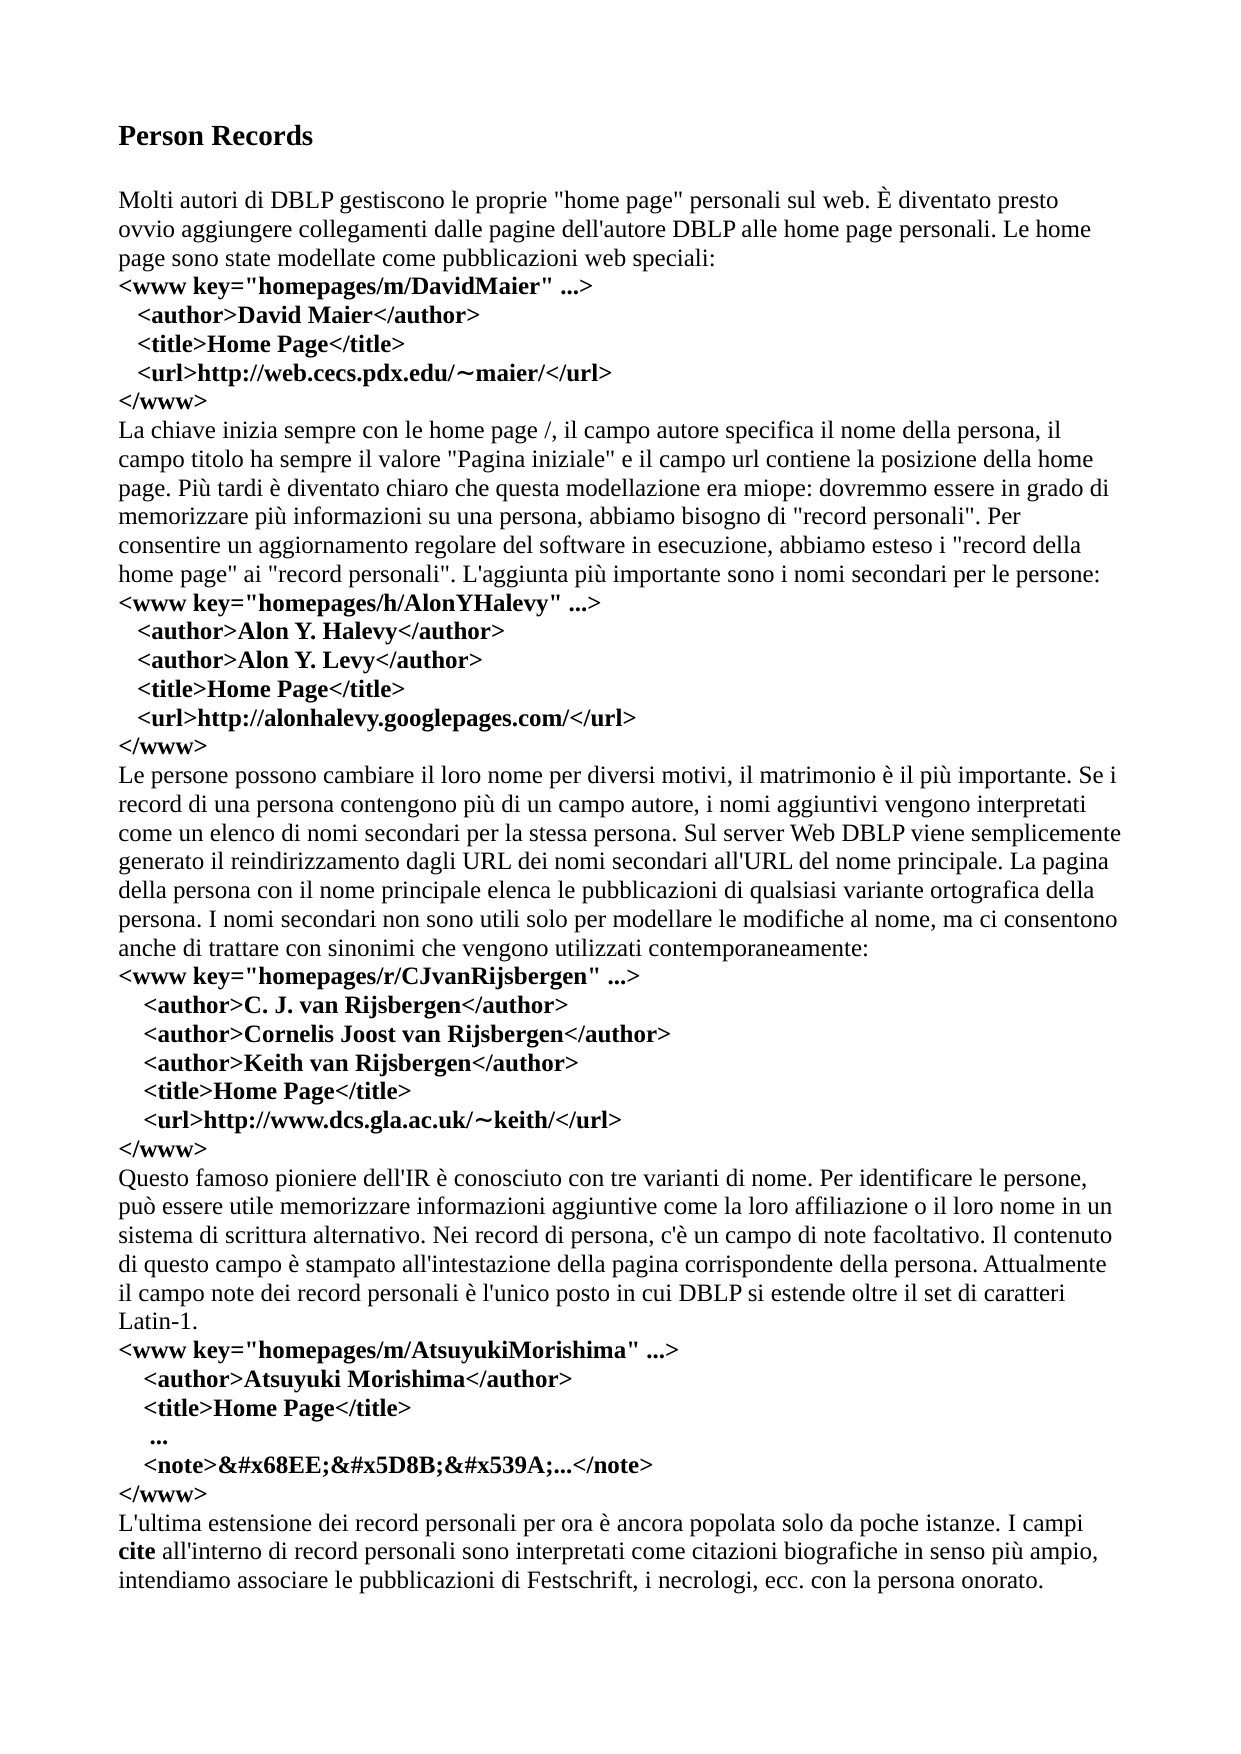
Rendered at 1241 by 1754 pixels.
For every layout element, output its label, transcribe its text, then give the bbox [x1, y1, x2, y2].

text <author>Alon Y. Halevy</author> [118, 616, 1122, 645]
text <author>Keith van Rijsbergen</author> [118, 1048, 1122, 1076]
text Molti autori di DBLP gestiscono le proprie "home page" personali sul web. È diventato presto ovvio aggiungere collegamenti dalle pagine dell'autore DBLP alle home page personali. Le home page sono state modellate come pubblicazioni web speciali: [118, 185, 1122, 271]
text <title>Home Page</title> [118, 1076, 1122, 1105]
text </www> [118, 731, 1122, 760]
text Person Records [118, 118, 1122, 152]
text <title>Home Page</title> [118, 329, 1122, 358]
text <www key="homepages/r/CJvanRijsbergen" ...> [118, 961, 1122, 990]
text <author>Alon Y. Levy</author> [118, 645, 1122, 674]
text <title>Home Page</title> [118, 1393, 1122, 1421]
text ... [118, 1421, 1122, 1450]
text <url>http://alonhalevy.googlepages.com/</url> [118, 703, 1122, 731]
text </www> [118, 386, 1122, 415]
text <www key="homepages/m/AtsuyukiMorishima" ...> [118, 1335, 1122, 1364]
text <url>http://www.dcs.gla.ac.uk/∼keith/</url> [118, 1105, 1122, 1134]
text <www key="homepages/m/DavidMaier" ...> [118, 271, 1122, 300]
text Questo famoso pioniere dell'IR è conosciuto con tre varianti di nome. Per identificare le persone, può essere utile memorizzare informazioni aggiuntive come la loro affiliazione o il loro nome in un sistema di scrittura alternativo. Nei record di persona, c'è un campo di note facoltativo. Il contenuto di questo campo è stampato all'intestazione della pagina corrispondente della persona. Attualmente il campo note dei record personali è l'unico posto in cui DBLP si estende oltre il set di caratteri Latin-1. [118, 1163, 1122, 1335]
text L'ultima estensione dei record personali per ora è ancora popolata solo da poche istanze. I campi cite all'interno di record personali sono interpretati come citazioni biografiche in senso più ampio, intendiamo associare le pubblicazioni di Festschrift, i necrologi, ecc. con la persona onorato. [118, 1508, 1122, 1594]
text </www> [118, 1479, 1122, 1508]
text <author>Atsuyuki Morishima</author> [118, 1364, 1122, 1393]
text <title>Home Page</title> [118, 674, 1122, 703]
text <author>David Maier</author> [118, 300, 1122, 329]
text <note>&#x68EE;&#x5D8B;&#x539A;...</note> [118, 1450, 1122, 1479]
text <www key="homepages/h/AlonYHalevy" ...> [118, 588, 1122, 616]
text <author>Cornelis Joost van Rijsbergen</author> [118, 1019, 1122, 1048]
text </www> [118, 1134, 1122, 1163]
text <url>http://web.cecs.pdx.edu/∼maier/</url> [118, 358, 1122, 386]
text La chiave inizia sempre con le home page /, il campo autore specifica il nome della persona, il campo titolo ha sempre il valore "Pagina iniziale" e il campo url contiene la posizione della home page. Più tardi è diventato chiaro che questa modellazione era miope: dovremmo essere in grado di memorizzare più informazioni su una persona, abbiamo bisogno di "record personali". Per consentire un aggiornamento regolare del software in esecuzione, abbiamo esteso i "record della home page" ai "record personali". L'aggiunta più importante sono i nomi secondari per le persone: [118, 415, 1122, 588]
text Le persone possono cambiare il loro nome per diversi motivi, il matrimonio è il più importante. Se i record di una persona contengono più di un campo autore, i nomi aggiuntivi vengono interpretati come un elenco di nomi secondari per la stessa persona. Sul server Web DBLP viene semplicemente generato il reindirizzamento dagli URL dei nomi secondari all'URL del nome principale. La pagina della persona con il nome principale elenca le pubblicazioni di qualsiasi variante ortografica della persona. I nomi secondari non sono utili solo per modellare le modifiche al nome, ma ci consentono anche di trattare con sinonimi che vengono utilizzati contemporaneamente: [118, 760, 1122, 961]
text <author>C. J. van Rijsbergen</author> [118, 990, 1122, 1019]
